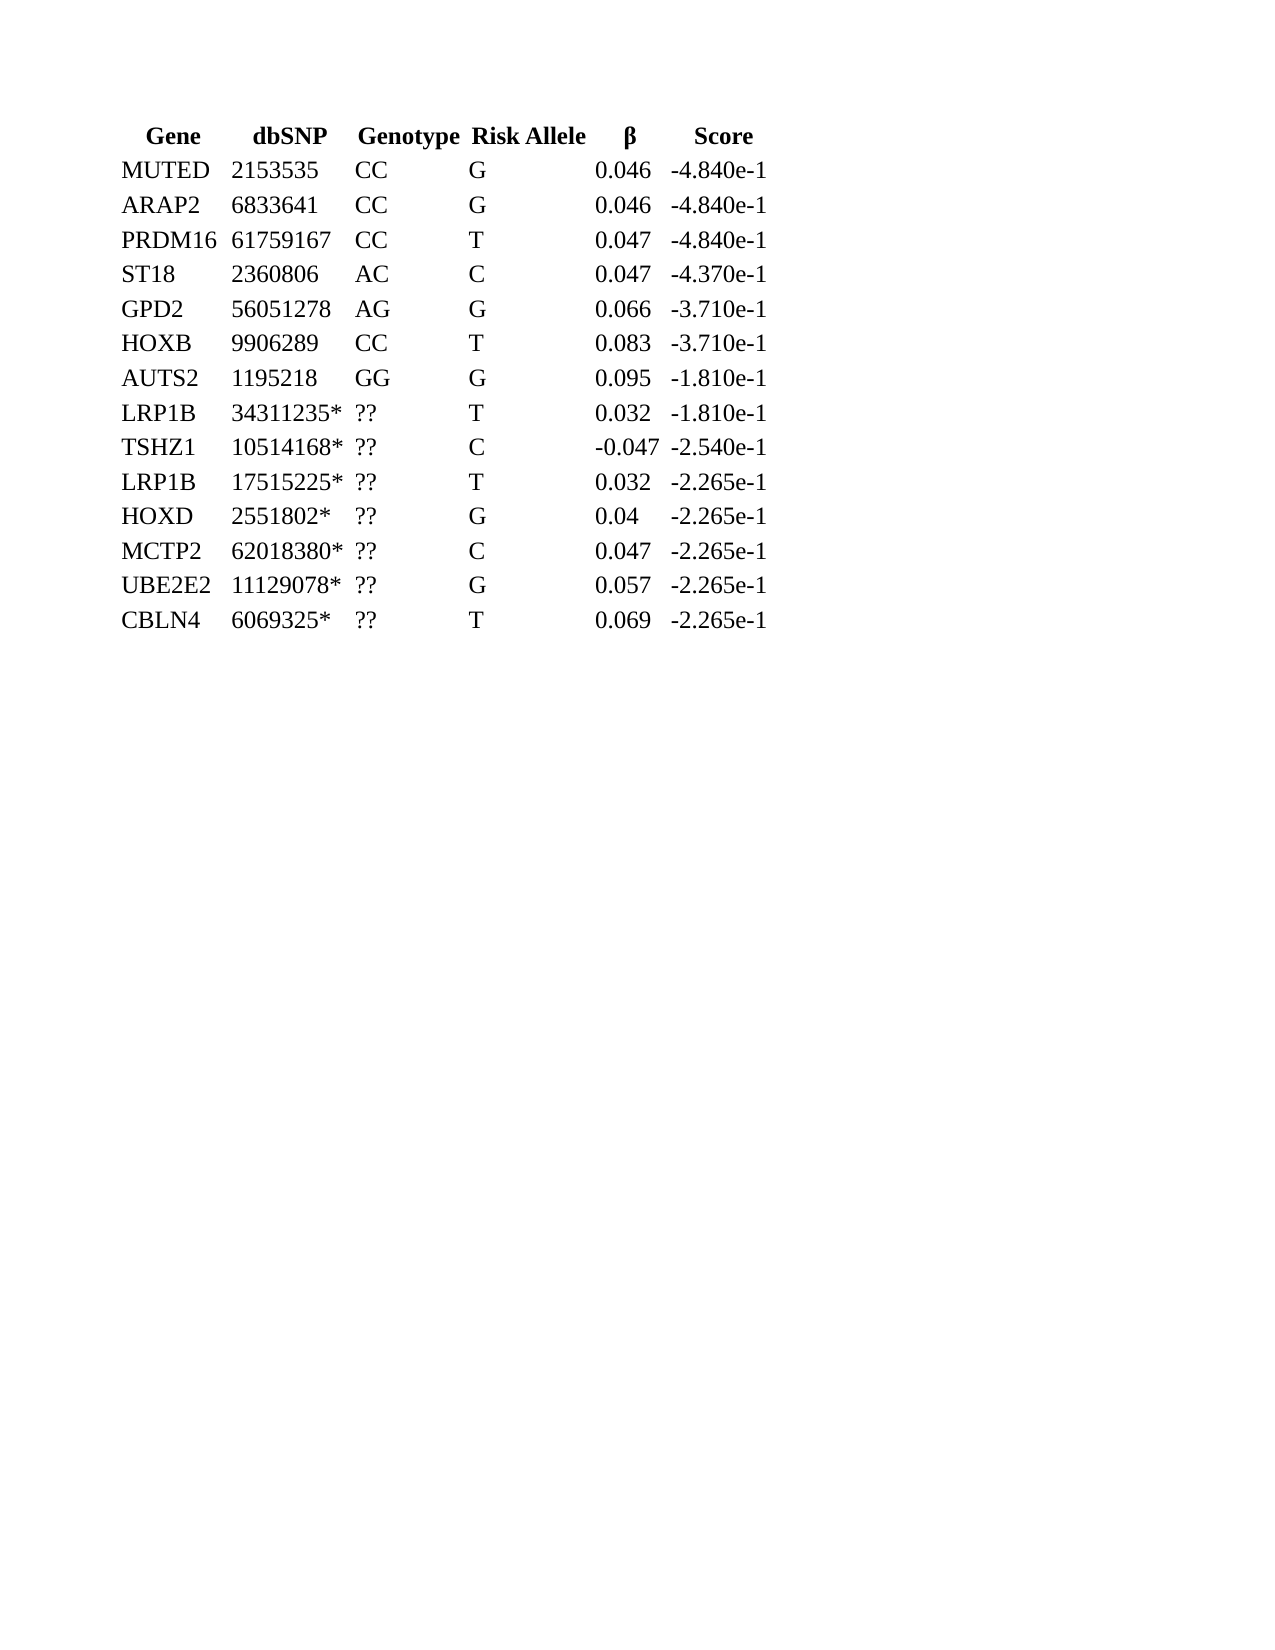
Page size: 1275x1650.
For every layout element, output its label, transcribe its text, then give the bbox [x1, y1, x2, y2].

table_cell ARAP2 [118, 187, 228, 222]
table_cell 6069325* [228, 602, 352, 637]
table_cell 34311235* [228, 395, 352, 429]
table_cell T [465, 326, 592, 360]
table_cell -2.265e-1 [668, 533, 779, 568]
table_cell -1.810e-1 [668, 360, 779, 395]
table_cell CBLN4 [118, 602, 228, 637]
table_cell 0.032 [592, 395, 668, 429]
table_cell 56051278 [228, 291, 352, 326]
table_cell ?? [352, 429, 465, 464]
table_cell CC [352, 187, 465, 222]
table_cell 11129078* [228, 568, 352, 602]
table_cell 2153535 [228, 153, 352, 187]
table_cell UBE2E2 [118, 568, 228, 602]
table_cell AC [352, 256, 465, 291]
table_cell -1.810e-1 [668, 395, 779, 429]
table_cell MUTED [118, 153, 228, 187]
table_cell T [465, 395, 592, 429]
table_cell 2551802* [228, 499, 352, 533]
table_cell -4.840e-1 [668, 222, 779, 256]
table_header Score [668, 118, 779, 153]
table_cell 0.095 [592, 360, 668, 395]
table_cell ?? [352, 602, 465, 637]
table_cell 0.04 [592, 499, 668, 533]
table_cell C [465, 256, 592, 291]
table_cell T [465, 464, 592, 498]
table_cell C [465, 533, 592, 568]
table_cell GPD2 [118, 291, 228, 326]
table_cell 6833641 [228, 187, 352, 222]
table_cell G [465, 187, 592, 222]
table_cell 0.083 [592, 326, 668, 360]
table_cell -2.265e-1 [668, 568, 779, 602]
table_cell ?? [352, 464, 465, 498]
table_cell HOXB [118, 326, 228, 360]
table_cell 0.066 [592, 291, 668, 326]
table_cell ST18 [118, 256, 228, 291]
table_cell -4.370e-1 [668, 256, 779, 291]
table_cell 10514168* [228, 429, 352, 464]
table_cell 62018380* [228, 533, 352, 568]
table_header Genotype [352, 118, 465, 153]
table_cell -2.265e-1 [668, 602, 779, 637]
table_cell -2.540e-1 [668, 429, 779, 464]
table_cell LRP1B [118, 395, 228, 429]
table_cell ?? [352, 568, 465, 602]
table_cell 0.046 [592, 153, 668, 187]
table_cell T [465, 602, 592, 637]
table_cell 0.047 [592, 256, 668, 291]
table_cell GG [352, 360, 465, 395]
table_cell -0.047 [592, 429, 668, 464]
table_cell 1195218 [228, 360, 352, 395]
table_cell -4.840e-1 [668, 153, 779, 187]
table_cell AG [352, 291, 465, 326]
table_cell CC [352, 222, 465, 256]
table_cell -3.710e-1 [668, 291, 779, 326]
table_cell CC [352, 326, 465, 360]
table_cell C [465, 429, 592, 464]
table_cell 61759167 [228, 222, 352, 256]
table_cell 2360806 [228, 256, 352, 291]
table_cell CC [352, 153, 465, 187]
table_cell -4.840e-1 [668, 187, 779, 222]
table_cell PRDM16 [118, 222, 228, 256]
table_header Risk Allele [465, 118, 592, 153]
table_cell T [465, 222, 592, 256]
table_cell G [465, 153, 592, 187]
table_cell 0.047 [592, 533, 668, 568]
table_cell G [465, 568, 592, 602]
table_cell G [465, 291, 592, 326]
table_cell 0.047 [592, 222, 668, 256]
table_cell 0.069 [592, 602, 668, 637]
table_cell G [465, 499, 592, 533]
table_cell 0.046 [592, 187, 668, 222]
table_cell TSHZ1 [118, 429, 228, 464]
table_cell MCTP2 [118, 533, 228, 568]
table_cell ?? [352, 499, 465, 533]
table_cell HOXD [118, 499, 228, 533]
table_header dbSNP [228, 118, 352, 153]
table_header Gene [118, 118, 228, 153]
table_cell 0.032 [592, 464, 668, 498]
table_cell 17515225* [228, 464, 352, 498]
table_cell AUTS2 [118, 360, 228, 395]
table_cell 9906289 [228, 326, 352, 360]
table_cell 0.057 [592, 568, 668, 602]
table_cell -3.710e-1 [668, 326, 779, 360]
table_cell ?? [352, 533, 465, 568]
table_cell G [465, 360, 592, 395]
table_cell -2.265e-1 [668, 464, 779, 498]
table_cell LRP1B [118, 464, 228, 498]
table_cell -2.265e-1 [668, 499, 779, 533]
table_header β [592, 118, 668, 153]
table_cell ?? [352, 395, 465, 429]
